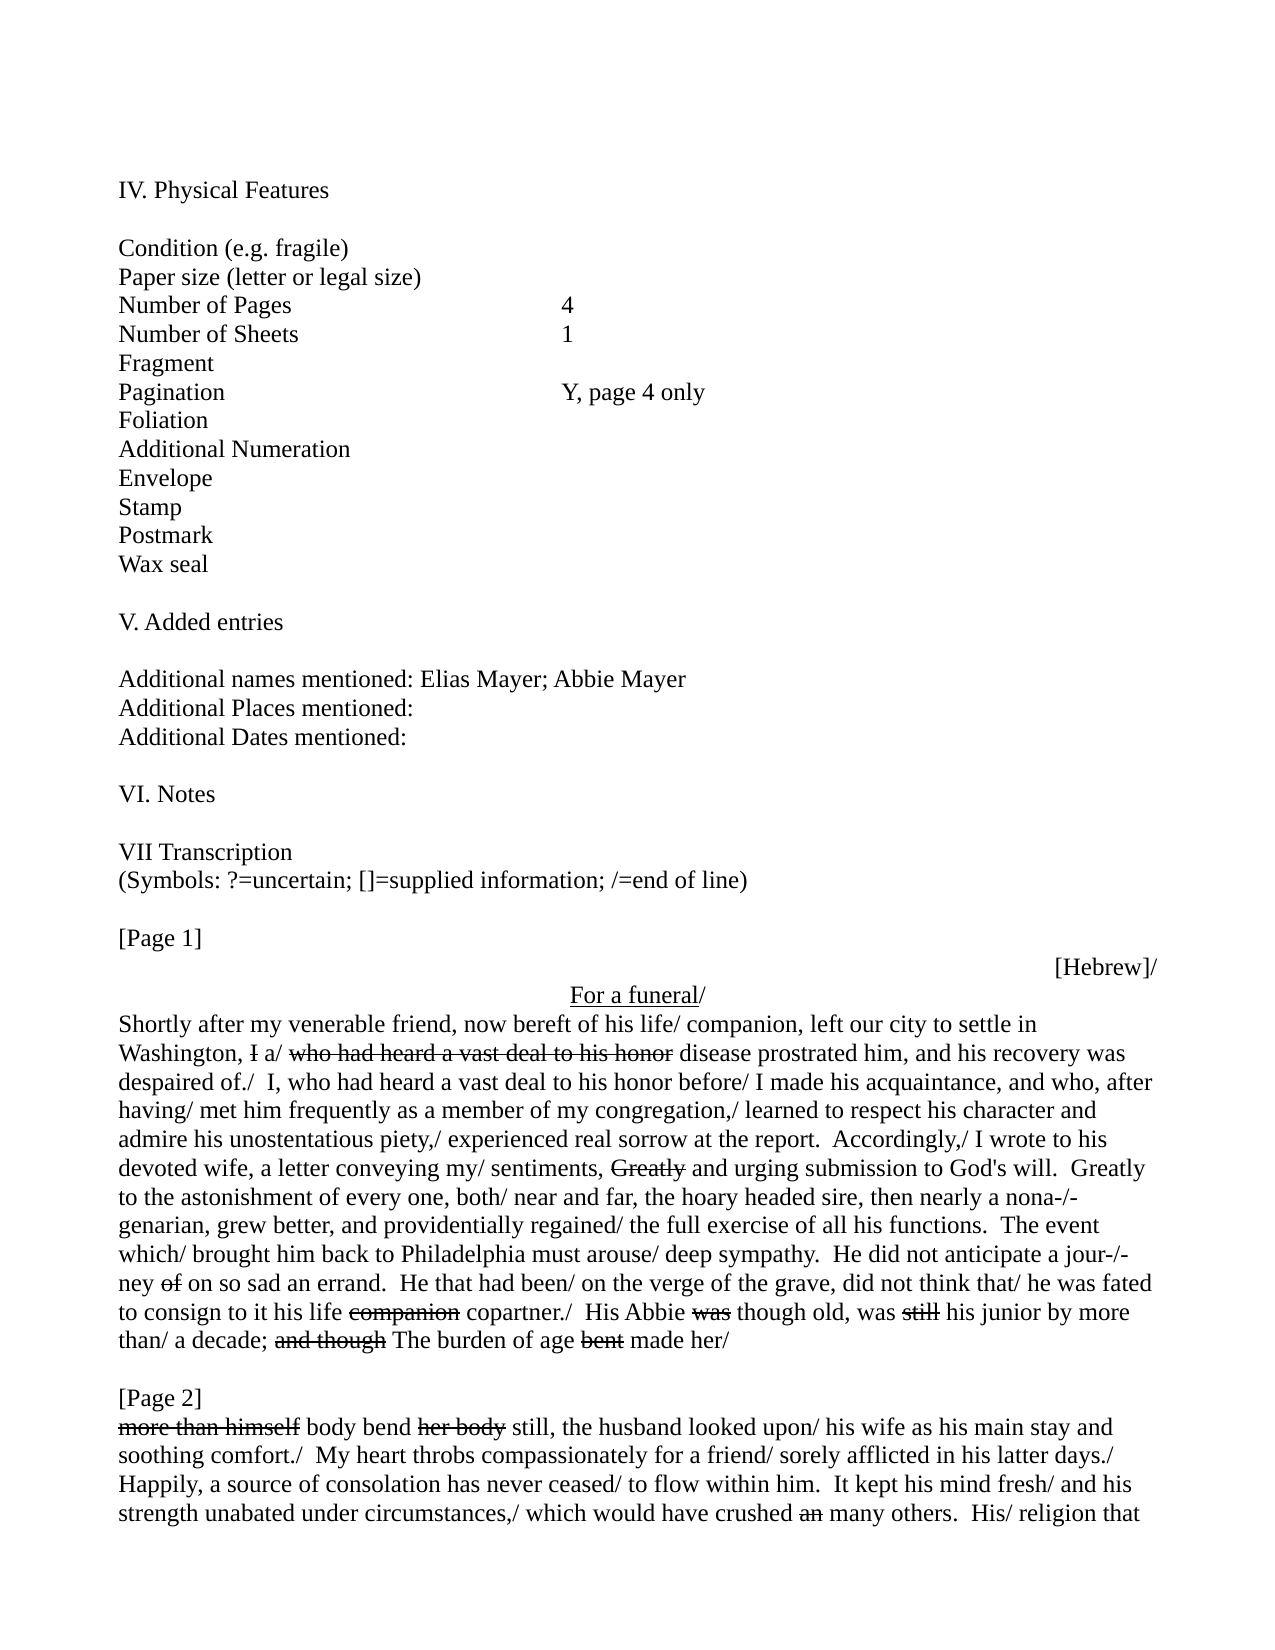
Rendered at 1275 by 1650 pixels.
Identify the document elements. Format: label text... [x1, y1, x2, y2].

text Foliation [118, 406, 1157, 434]
text Additional Dates mentioned: [118, 722, 1157, 751]
text IV. Physical Features [118, 176, 1157, 204]
text Stamp [118, 492, 1157, 521]
text Happily, a source of consolation has never ceased/ to flow within him. It kept his mind fresh/ and his strength unabated under circumstances,/ which would have crushed an many others. His/ religion that [118, 1469, 1157, 1527]
text Additional Numeration [118, 434, 1157, 463]
text Fragment [118, 348, 1157, 377]
text Additional Places mentioned: [118, 693, 1157, 722]
text more than himself body bend her body still, the husband looked upon/ his wife as his main stay and soothing comfort./ My heart throbs compassionately for a friend/ sorely afflicted in his latter days./ [118, 1412, 1157, 1469]
text (Symbols: ?=uncertain; []=supplied information; /=end of line) [118, 866, 1157, 894]
text Number of Sheets 1 [118, 319, 1157, 348]
text Postma rk [118, 521, 1157, 549]
text Wax seal [118, 549, 1157, 578]
text Additional names mentioned: Elias Mayer; Abbie Mayer [118, 664, 1157, 693]
text VI. Notes [118, 779, 1157, 808]
text V. Added entries [118, 607, 1157, 636]
text [Page 1] [118, 923, 1157, 952]
text VII Transcription [118, 837, 1157, 866]
text [Hebrew]/ [118, 952, 1157, 981]
text Pagination Y, page 4 only [118, 377, 1157, 406]
text [Page 2] [118, 1383, 1157, 1412]
text For a funeral/ [118, 981, 1157, 1009]
text Condition (e.g. fragile) [118, 233, 1157, 262]
text Paper size (letter or legal size) [118, 262, 1157, 291]
text Shortly after my venerable friend, now bereft of his life/ companion, left our city to settle in Washington, I a/ who had heard a vast deal to his honor disease prostrated him, and his recovery was despaired of./ I, who had heard a vast deal to his honor before/ I made his acquaintance, and who, after having/ met him frequently as a member of my congregation,/ learned to respect his character and admire his unostentatious piety,/ experienced real sorrow at the report. Accordingly,/ I wrote to his devoted wife, a letter conveying my/ sentiments, Greatly and urging submission to God's will. Greatly to the astonishment of every one, both/ near and far, the hoary headed sire, then nearly a nona-/-genarian, grew better, and providentially regained/ the full exercise of all his functions. The event which/ brought him back to Philadelphia must arouse/ deep sympathy. He did not anticipate a jour-/-ney of on so sad an errand. He that had been/ on the verge of the grave, did not think that/ he was fated to consign to it his life companion copartner./ His Abbie was though old, was still his junior by more than/ a decade; and though The burden of age bent made her/ [118, 1009, 1157, 1354]
text Number of Pages 4 [118, 291, 1157, 319]
text Envelope [118, 463, 1157, 492]
